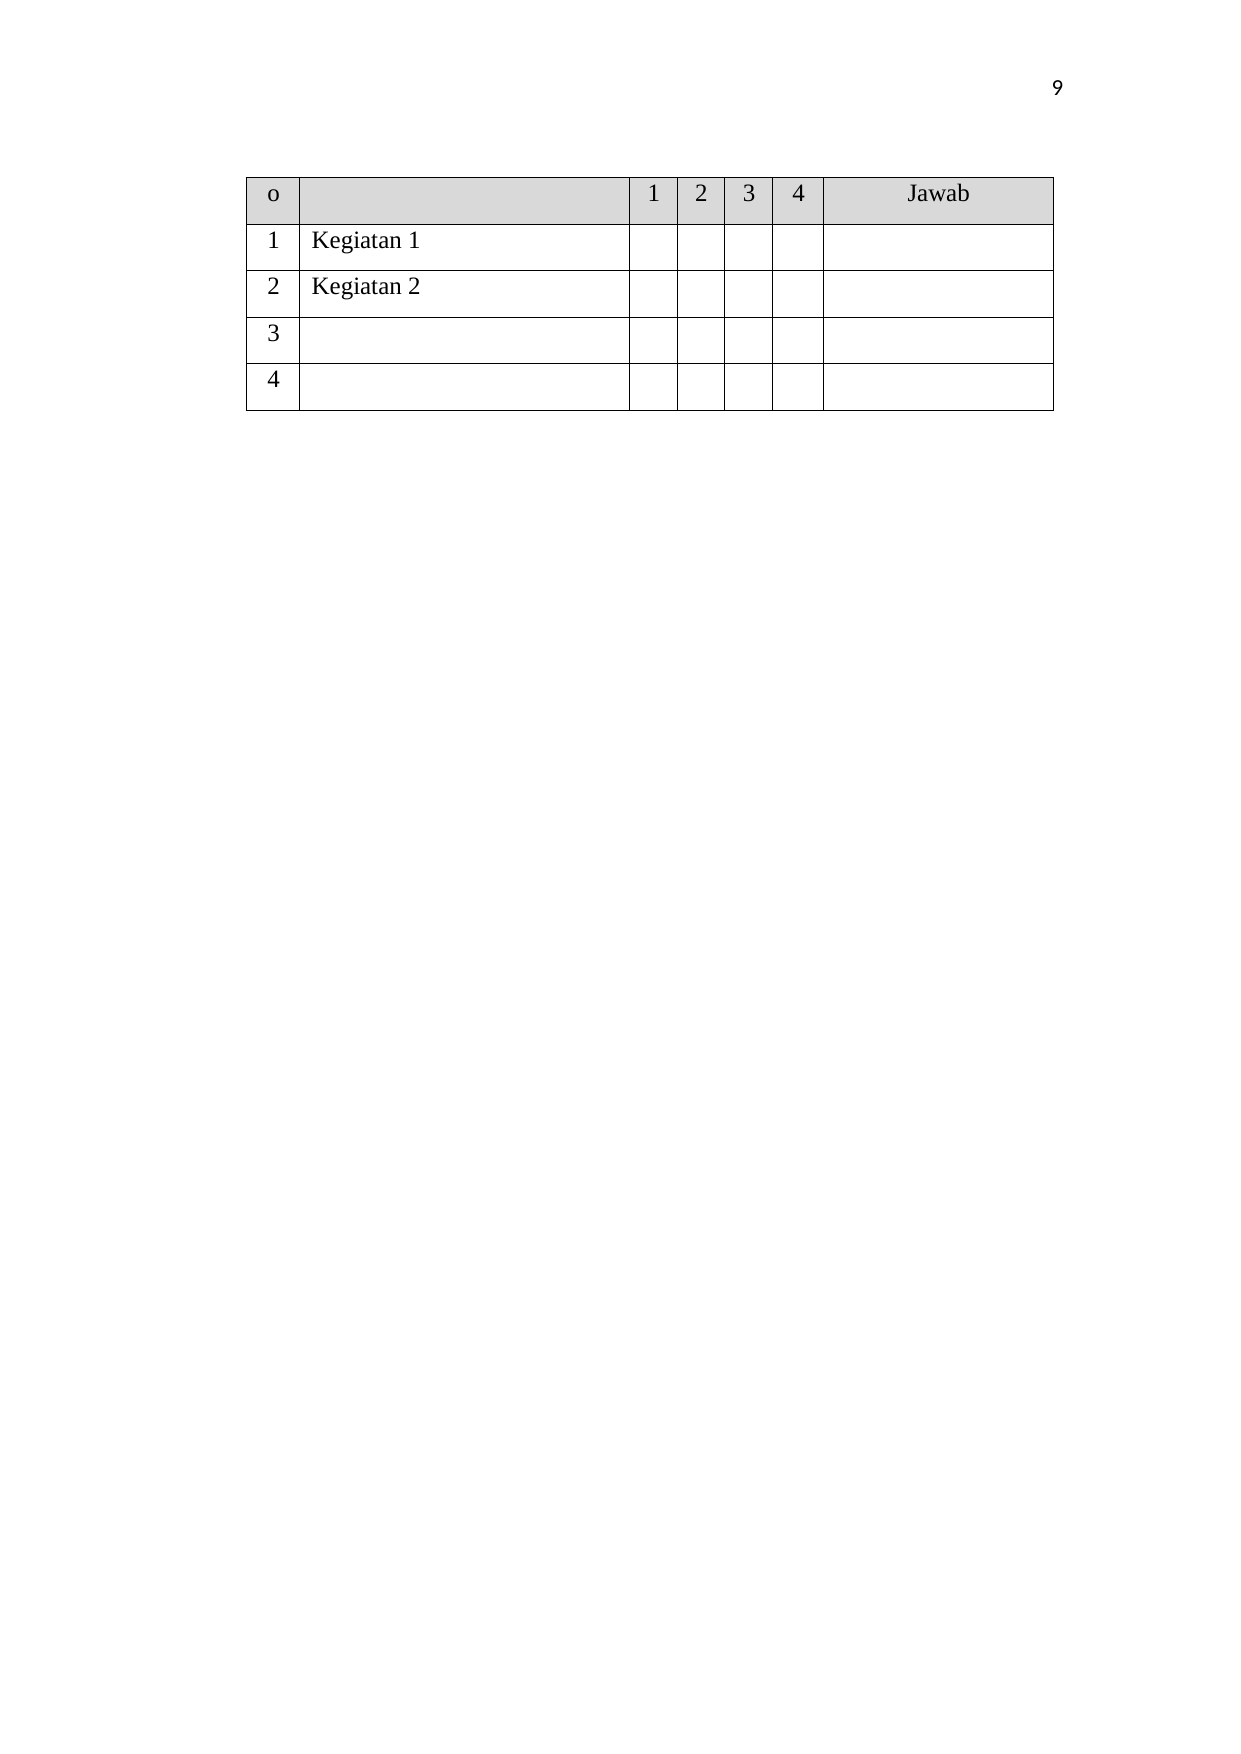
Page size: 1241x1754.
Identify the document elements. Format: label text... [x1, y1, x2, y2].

table_cell 2 [247, 271, 299, 317]
table_cell [725, 271, 772, 317]
table_cell [300, 318, 629, 363]
table_cell 3 [725, 178, 772, 224]
table_cell Kegiatan 2 [300, 271, 629, 317]
table_cell [824, 318, 1053, 363]
table_cell 2 [678, 178, 724, 224]
table_cell [725, 225, 772, 270]
table_cell [725, 318, 772, 363]
table_cell [824, 364, 1053, 409]
table_header Jawab [824, 178, 1053, 224]
table_cell [630, 271, 677, 317]
table_cell [773, 225, 823, 270]
table_cell 4 [773, 178, 823, 224]
table_cell [824, 225, 1053, 270]
table_cell [678, 318, 724, 363]
table_cell 1 [247, 225, 299, 270]
table_cell [678, 225, 724, 270]
table_cell [300, 364, 629, 409]
table_cell [678, 364, 724, 409]
table_cell [824, 271, 1053, 317]
table_header o [247, 178, 299, 224]
table_cell [773, 271, 823, 317]
table_cell Kegiatan 1 [300, 225, 629, 270]
table_header [300, 178, 629, 224]
table_cell [630, 225, 677, 270]
table_cell [725, 364, 772, 409]
table_cell [678, 271, 724, 317]
table_cell [773, 318, 823, 363]
table_cell 3 [247, 318, 299, 363]
table_cell 1 [630, 178, 677, 224]
table_cell [773, 364, 823, 409]
table_cell [630, 364, 677, 409]
table_cell 4 [247, 364, 299, 409]
table_cell [630, 318, 677, 363]
